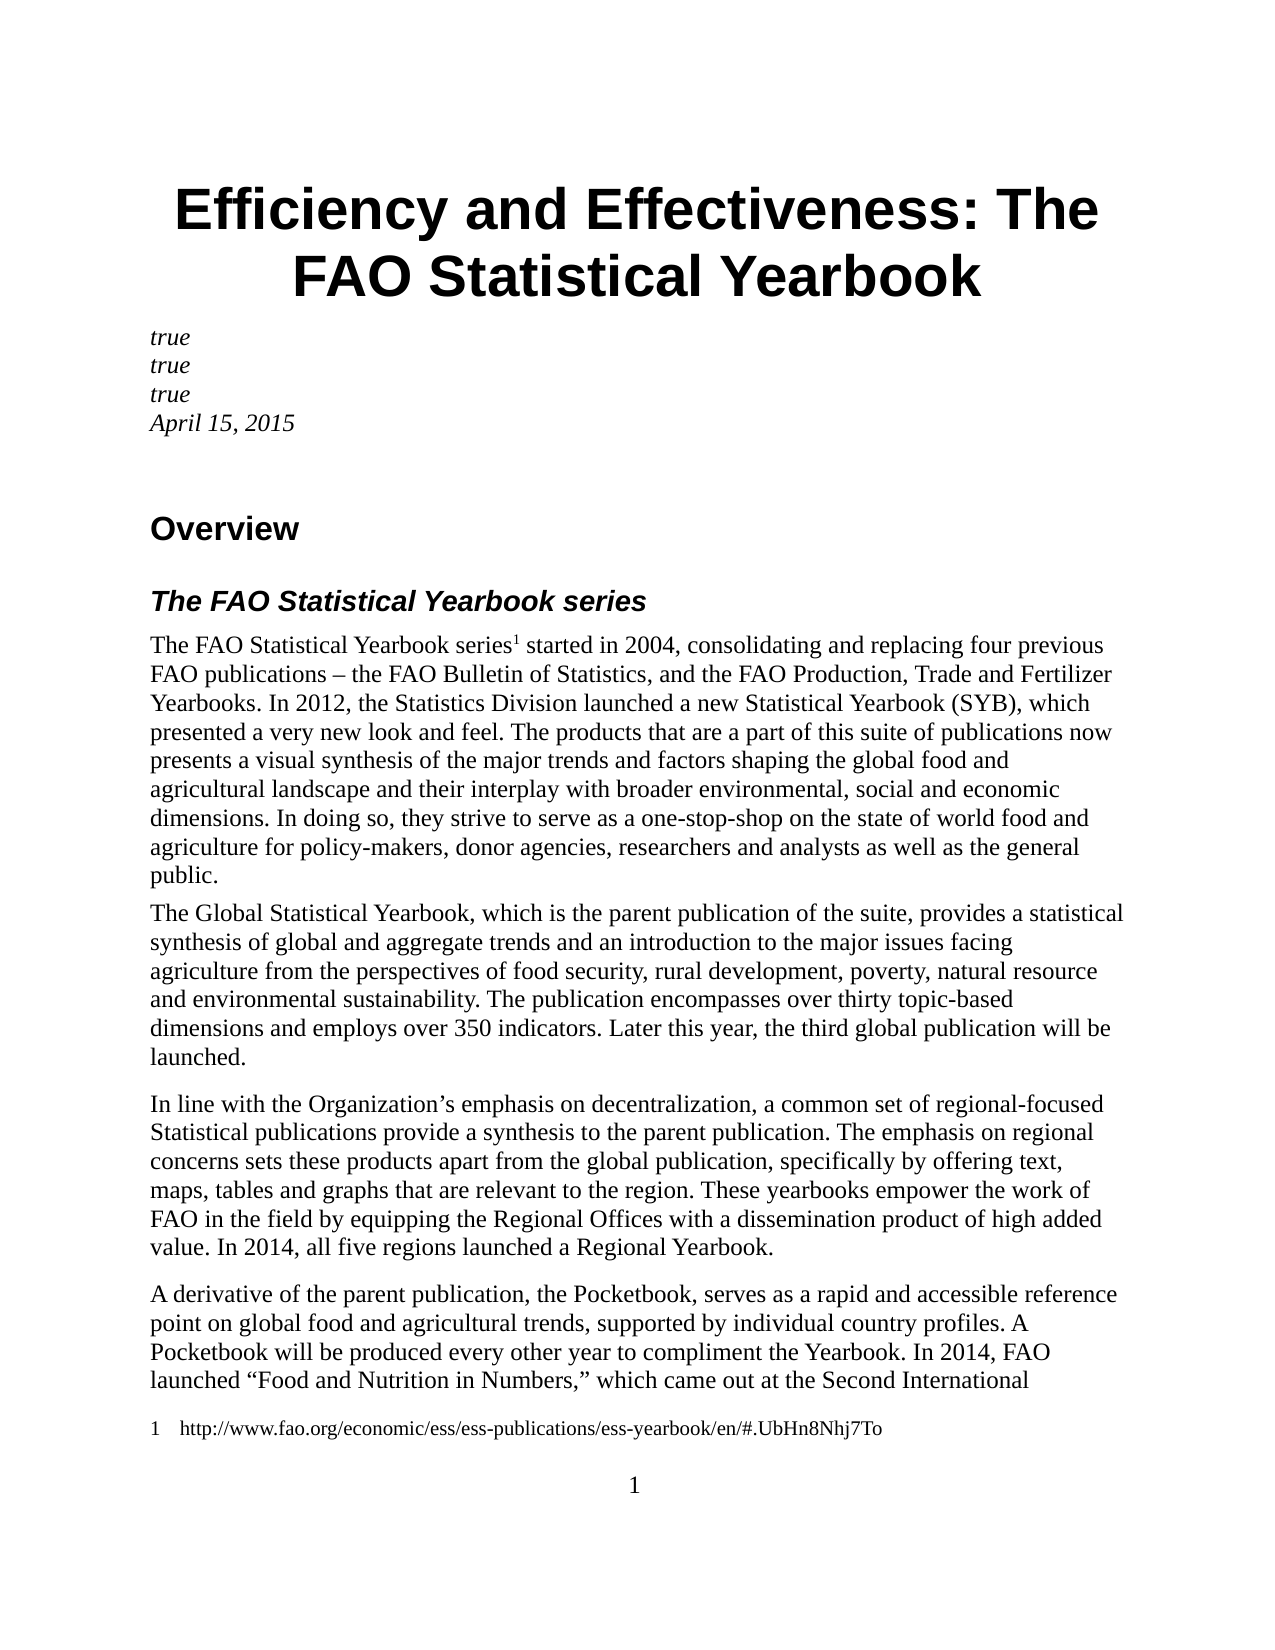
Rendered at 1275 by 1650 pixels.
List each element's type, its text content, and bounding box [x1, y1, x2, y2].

title Efficiency and Effectiveness: The FAO Statistical Yearbook [150, 175, 1125, 309]
text true [150, 350, 1125, 379]
text true [150, 379, 1125, 408]
text A derivative of the parent publication, the Pocketbook, serves as a rapid and accessible reference point on global food and agricultural trends, supported by individual country profiles. A Pocketbook will be produced every other year to compliment the Yearbook. In 2014, FAO launched “Food and Nutrition in Numbers,” which came out at the Second International [150, 1279, 1125, 1394]
text In line with the Organization’s emphasis on decentralization, a common set of regional-focused Statistical publications provide a synthesis to the parent publication. The emphasis on regional concerns sets these products apart from the global publication, specifically by offering text, maps, tables and graphs that are relevant to the region. These yearbooks empower the work of FAO in the field by equipping the Regional Offices with a dissemination product of high added value. In 2014, all five regions launched a Regional Yearbook. [150, 1089, 1125, 1261]
text The FAO Statistical Yearbook series started in 2004, consolidating and replacing four previous FAO publications – the FAO Bulletin of Statistics, and the FAO Production, Trade and Fertilizer Yearbooks. In 2012, the Statistics Division launched a new Statistical Yearbook (SYB), which presented a very new look and feel. The products that are a part of this suite of publications now presents a visual synthesis of the major trends and factors shaping the global food and agricultural landscape and their interplay with broader environmental, social and economic dimensions. In doing so, they strive to serve as a one-stop-shop on the state of world food and agriculture for policy-makers, donor agencies, researchers and analysts as well as the general public. [150, 631, 1125, 889]
text April 15, 2015 [150, 408, 1125, 437]
subtitle The FAO Statistical Yearbook series [150, 584, 1125, 618]
text The Global Statistical Yearbook, which is the parent publication of the suite, provides a statistical synthesis of global and aggregate trends and an introduction to the major issues facing agriculture from the perspectives of food security, rural development, poverty, natural resource and environmental sustainability. The publication encompasses over thirty topic-based dimensions and employs over 350 indicators. Later this year, the third global publication will be launched. [150, 898, 1125, 1071]
subtitle Overview [150, 508, 1125, 547]
text true [150, 322, 1125, 350]
text http://www.fao.org/economic/ess/ess-publications/ess-yearbook/en/#.UbHn8Nhj7To [150, 1416, 1125, 1440]
